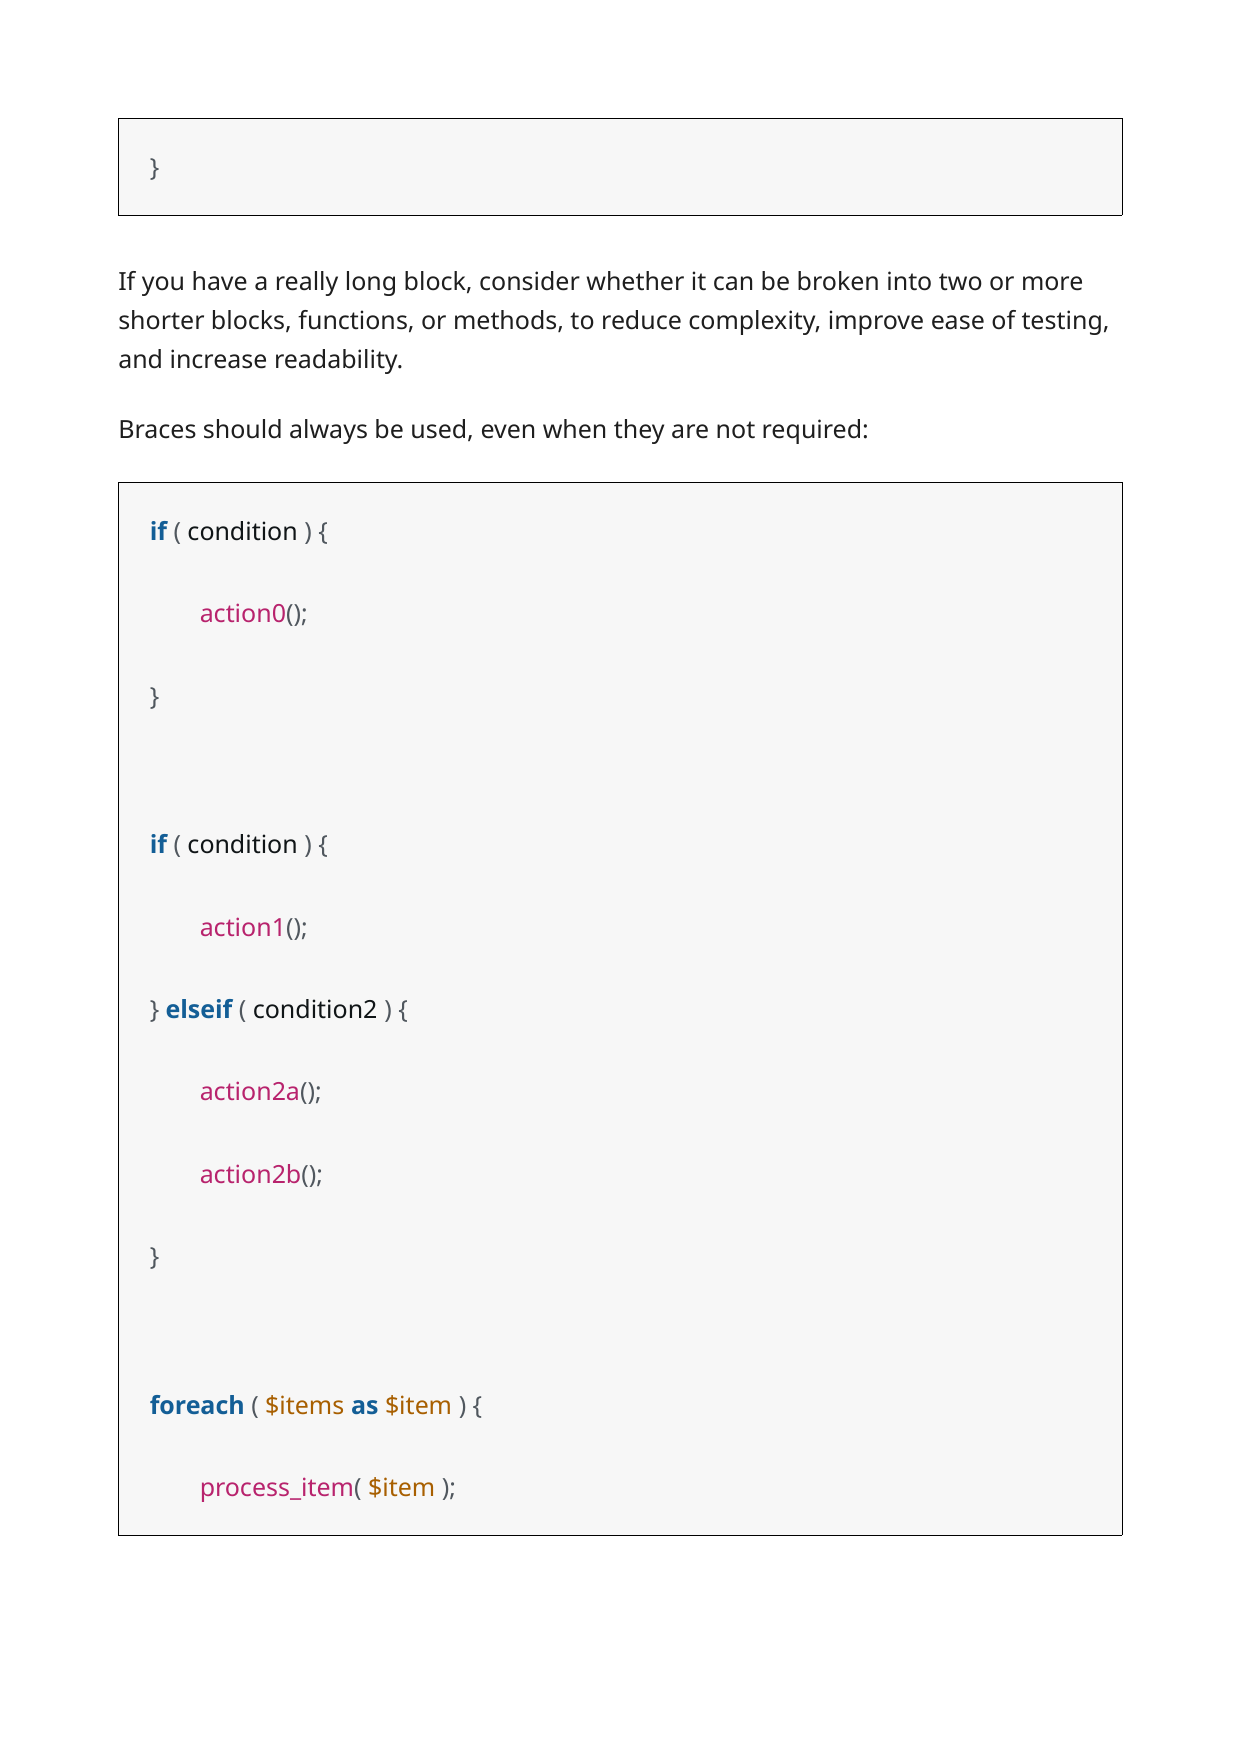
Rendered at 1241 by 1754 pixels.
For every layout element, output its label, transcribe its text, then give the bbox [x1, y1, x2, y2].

text if ( condition ) { [119, 483, 1122, 548]
text action2a(); [119, 1043, 1122, 1108]
text Braces should always be used, even when they are not required: [118, 412, 1122, 446]
text } [119, 1207, 1122, 1273]
text } elseif ( condition2 ) { [119, 960, 1122, 1026]
text } [119, 119, 1122, 215]
text action2b(); [119, 1125, 1122, 1190]
text action0(); [119, 564, 1122, 630]
text If you have a really long block, consider whether it can be broken into two or more shorter blocks, functions, or methods, to reduce complexity, improve ease of testing, and increase readability. [118, 263, 1122, 376]
text action1(); [119, 878, 1122, 943]
text foreach ( $items as $item ) { [119, 1356, 1122, 1422]
text if ( condition ) { [119, 796, 1122, 861]
text process_item( $item ); [119, 1438, 1122, 1535]
text } [119, 647, 1122, 712]
